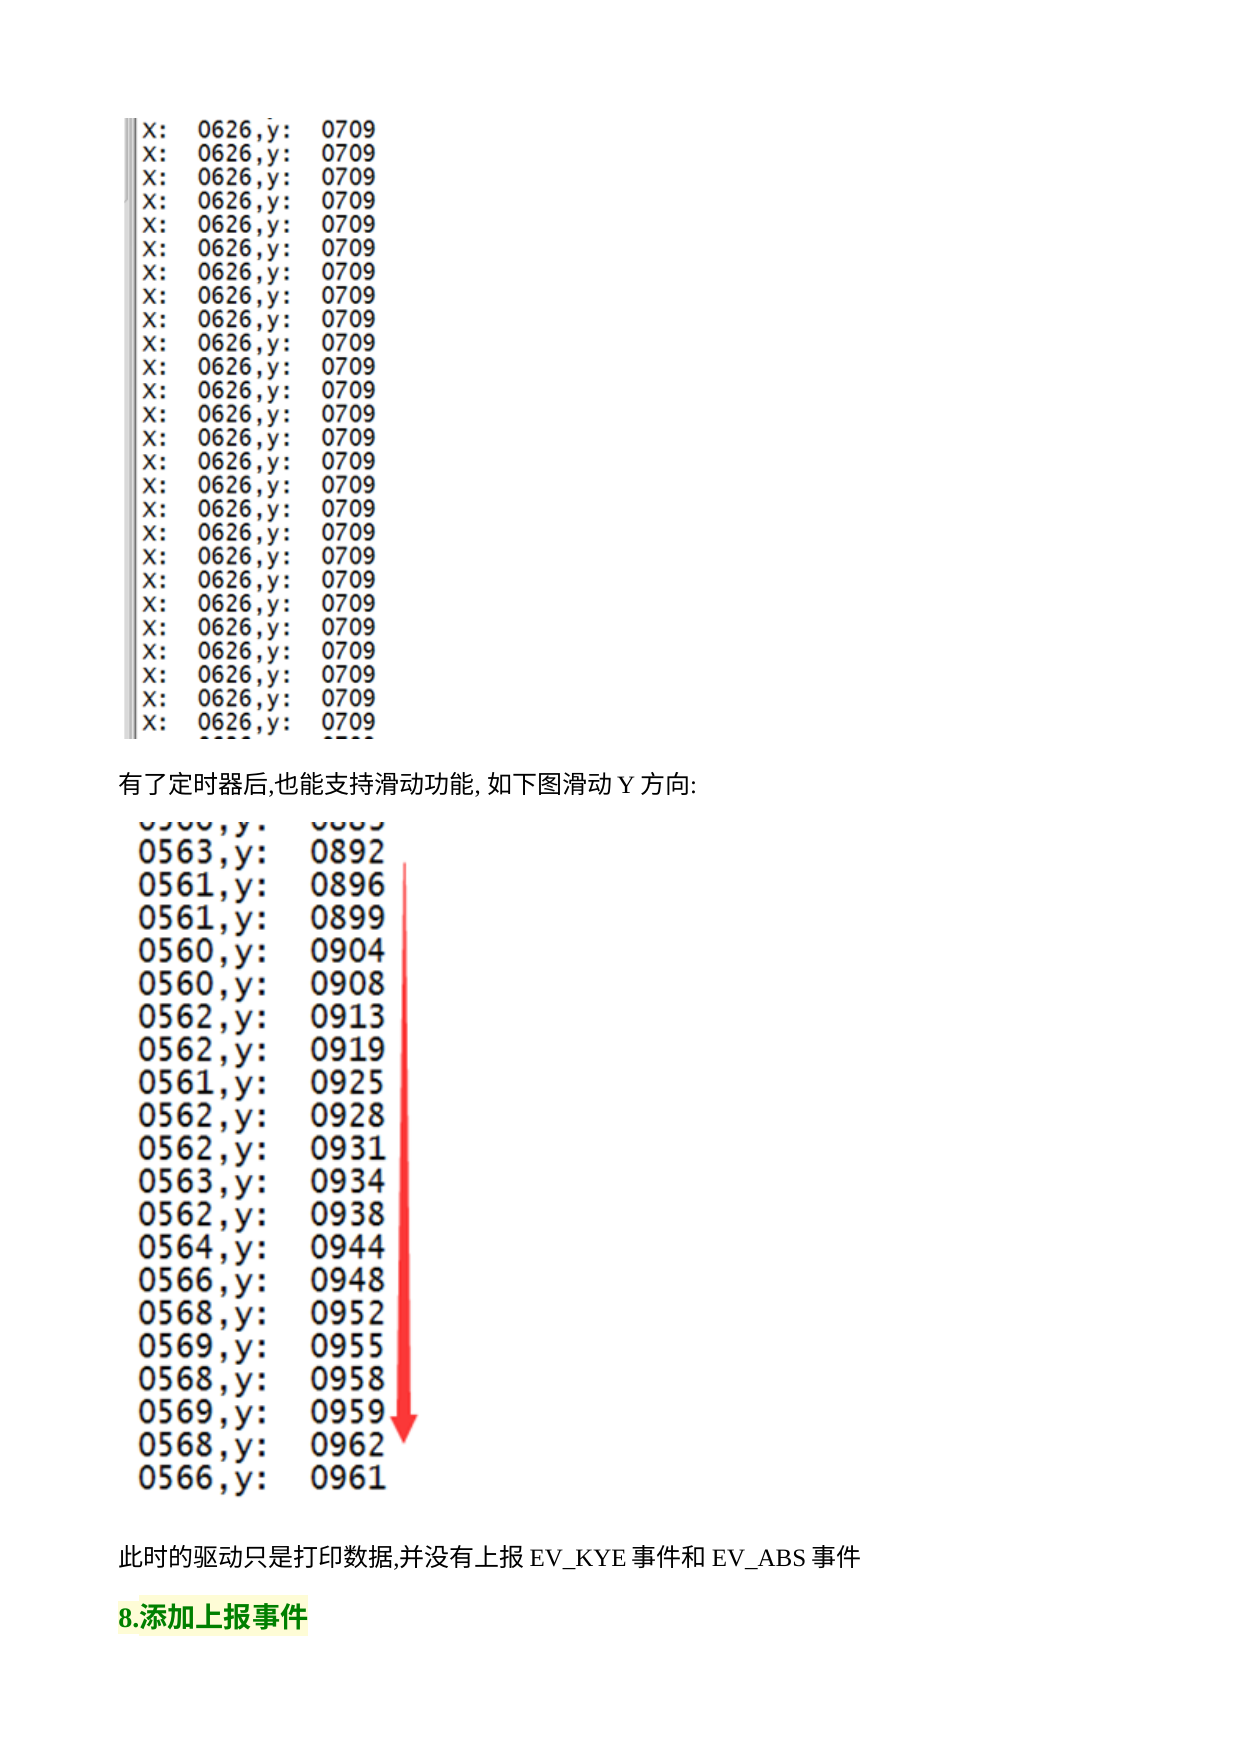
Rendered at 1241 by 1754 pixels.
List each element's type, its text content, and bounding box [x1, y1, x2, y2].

picture [124, 118, 464, 739]
picture [124, 822, 490, 1512]
text 有了定时器后,也能支持滑动功能, 如下图滑动Y方向: [118, 764, 1122, 800]
text 8.添加上报事件 [118, 1595, 1122, 1636]
text 此时的驱动只是打印数据,并没有上报EV_KYE事件和EV_ABS事件 [118, 1537, 1122, 1573]
